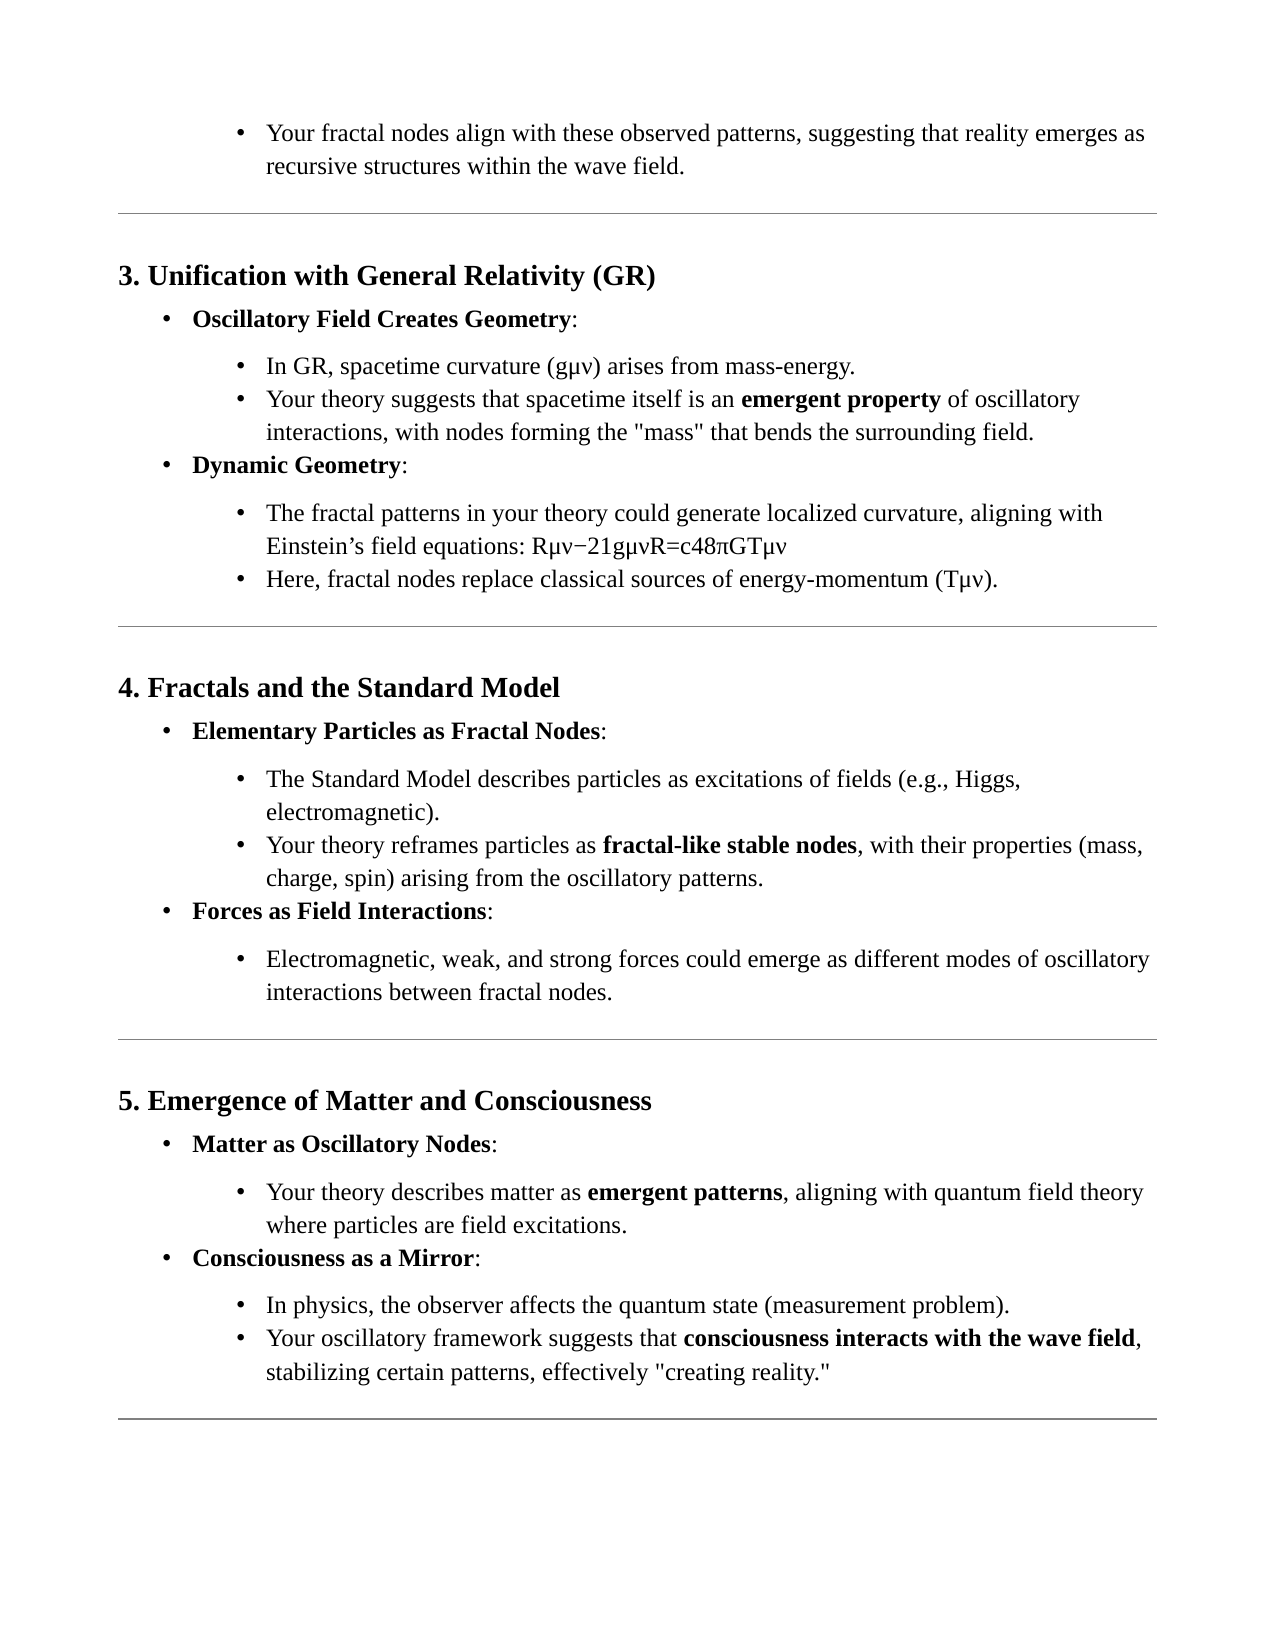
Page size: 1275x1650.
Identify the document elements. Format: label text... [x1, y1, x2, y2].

list Dynamic Geometry: [162, 450, 1157, 479]
list Your theory reframes particles as fractal-like stable nodes, with their properties (mass, charge, spin) arising from the oscillatory patterns. [236, 830, 1157, 892]
list In GR, spacetime curvature (gμν​) arises from mass-energy. [236, 351, 1157, 380]
list Here, fractal nodes replace classical sources of energy-momentum (Tμν​). [236, 564, 1157, 593]
list Oscillatory Field Creates Geometry: [162, 304, 1157, 332]
subtitle 4. Fractals and the Standard Model [118, 670, 1157, 704]
list The fractal patterns in your theory could generate localized curvature, aligning with Einstein’s field equations: Rμν​−21​gμν​R=c48πG​Tμν​ [236, 498, 1157, 560]
list Matter as Oscillatory Nodes: [162, 1129, 1157, 1158]
subtitle 3. Unification with General Relativity (GR) [118, 258, 1157, 291]
list Your oscillatory framework suggests that consciousness interacts with the wave field, stabilizing certain patterns, effectively "creating reality." [236, 1323, 1157, 1385]
list Your theory describes matter as emergent patterns, aligning with quantum field theory where particles are field excitations. [236, 1177, 1157, 1239]
list Your fractal nodes align with these observed patterns, suggesting that reality emerges as recursive structures within the wave field. [236, 118, 1157, 180]
list Your theory suggests that spacetime itself is an emergent property of oscillatory interactions, with nodes forming the "mass" that bends the surrounding field. [236, 384, 1157, 446]
list Elementary Particles as Fractal Nodes: [162, 716, 1157, 745]
list In physics, the observer affects the quantum state (measurement problem). [236, 1291, 1157, 1319]
list Consciousness as a Mirror: [162, 1243, 1157, 1272]
list Forces as Field Interactions: [162, 896, 1157, 925]
list The Standard Model describes particles as excitations of fields (e.g., Higgs, electromagnetic). [236, 764, 1157, 826]
subtitle 5. Emergence of Matter and Consciousness [118, 1083, 1157, 1117]
list Electromagnetic, weak, and strong forces could emerge as different modes of oscillatory interactions between fractal nodes. [236, 944, 1157, 1006]
